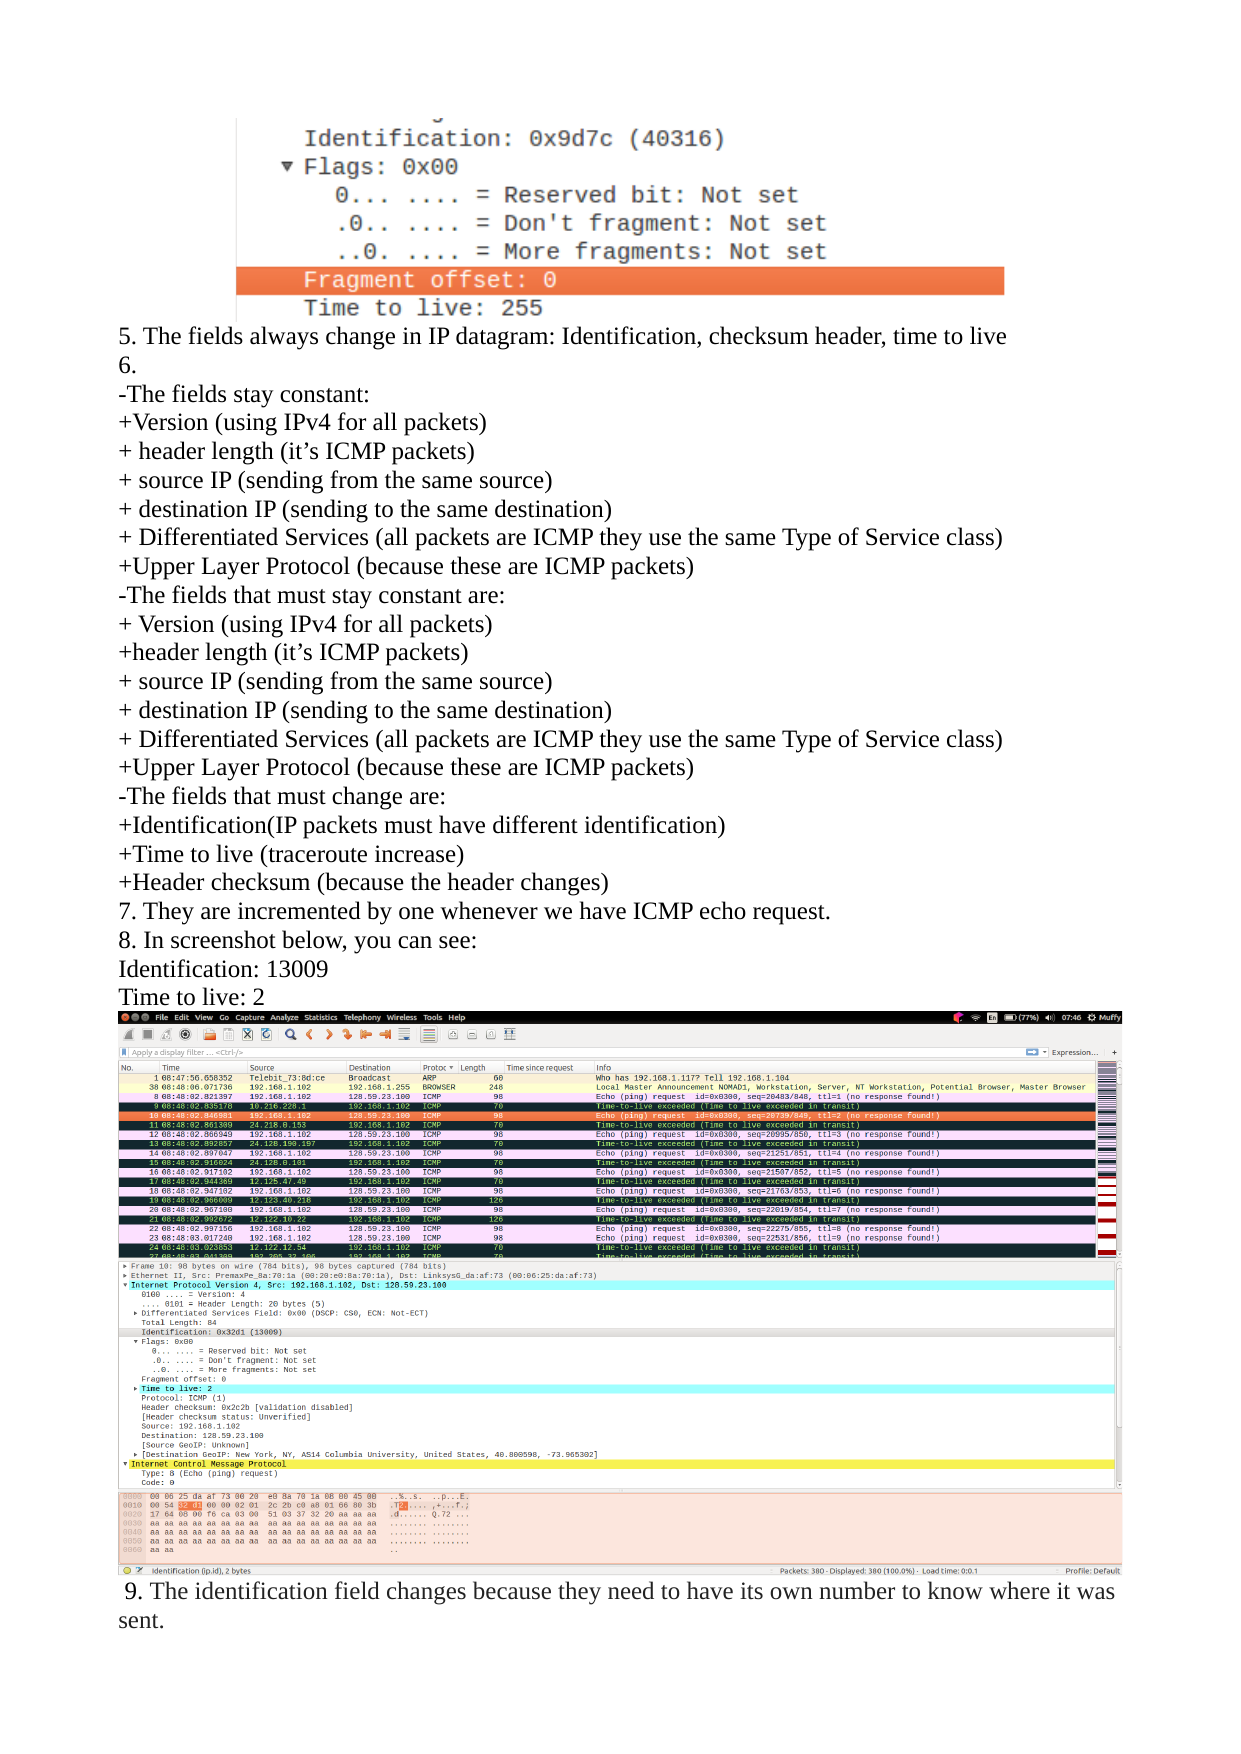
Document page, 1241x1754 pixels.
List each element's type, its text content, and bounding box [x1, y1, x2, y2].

text +Header checksum (because the header changes) [118, 867, 1122, 896]
text +Upper Layer Protocol (because these are ICMP packets) [118, 752, 1122, 781]
text 7. They are incremented by one whenever we have ICMP echo request. [118, 896, 1122, 925]
text -The fields that must stay constant are: [118, 580, 1122, 609]
text +header length (it’s ICMP packets) [118, 637, 1122, 666]
text Time to live: 2 [118, 982, 1122, 1011]
text +Version (using IPv4 for all packets) [118, 407, 1122, 436]
text -The fields that must change are: [118, 781, 1122, 810]
text +Upper Layer Protocol (because these are ICMP packets) [118, 551, 1122, 580]
text + source IP (sending from the same source) [118, 666, 1122, 695]
text +Time to live (traceroute increase) [118, 839, 1122, 867]
text + Differentiated Services (all packets are ICMP they use the same Type of Service class) [118, 724, 1122, 752]
text 8. In screenshot below, you can see: [118, 925, 1122, 954]
text + Differentiated Services (all packets are ICMP they use the same Type of Service class) [118, 522, 1122, 551]
picture [235, 118, 1005, 322]
text 5. The fields always change in IP datagram: Identification, checksum header, time to live [118, 118, 1122, 350]
text 6. [118, 350, 1122, 379]
text + destination IP (sending to the same destination) [118, 695, 1122, 724]
text + source IP (sending from the same source) [118, 465, 1122, 494]
picture [118, 1011, 1123, 1576]
text + Version (using IPv4 for all packets) [118, 609, 1122, 637]
text +Identification(IP packets must have different identification) [118, 810, 1122, 839]
text + destination IP (sending to the same destination) [118, 494, 1122, 522]
text -The fields stay constant: [118, 379, 1122, 407]
text + header length (it’s ICMP packets) [118, 436, 1122, 465]
text Identification: 13009 [118, 954, 1122, 982]
text 9. The identification field changes because they need to have its own number to know where it was sent. [118, 1576, 1122, 1633]
